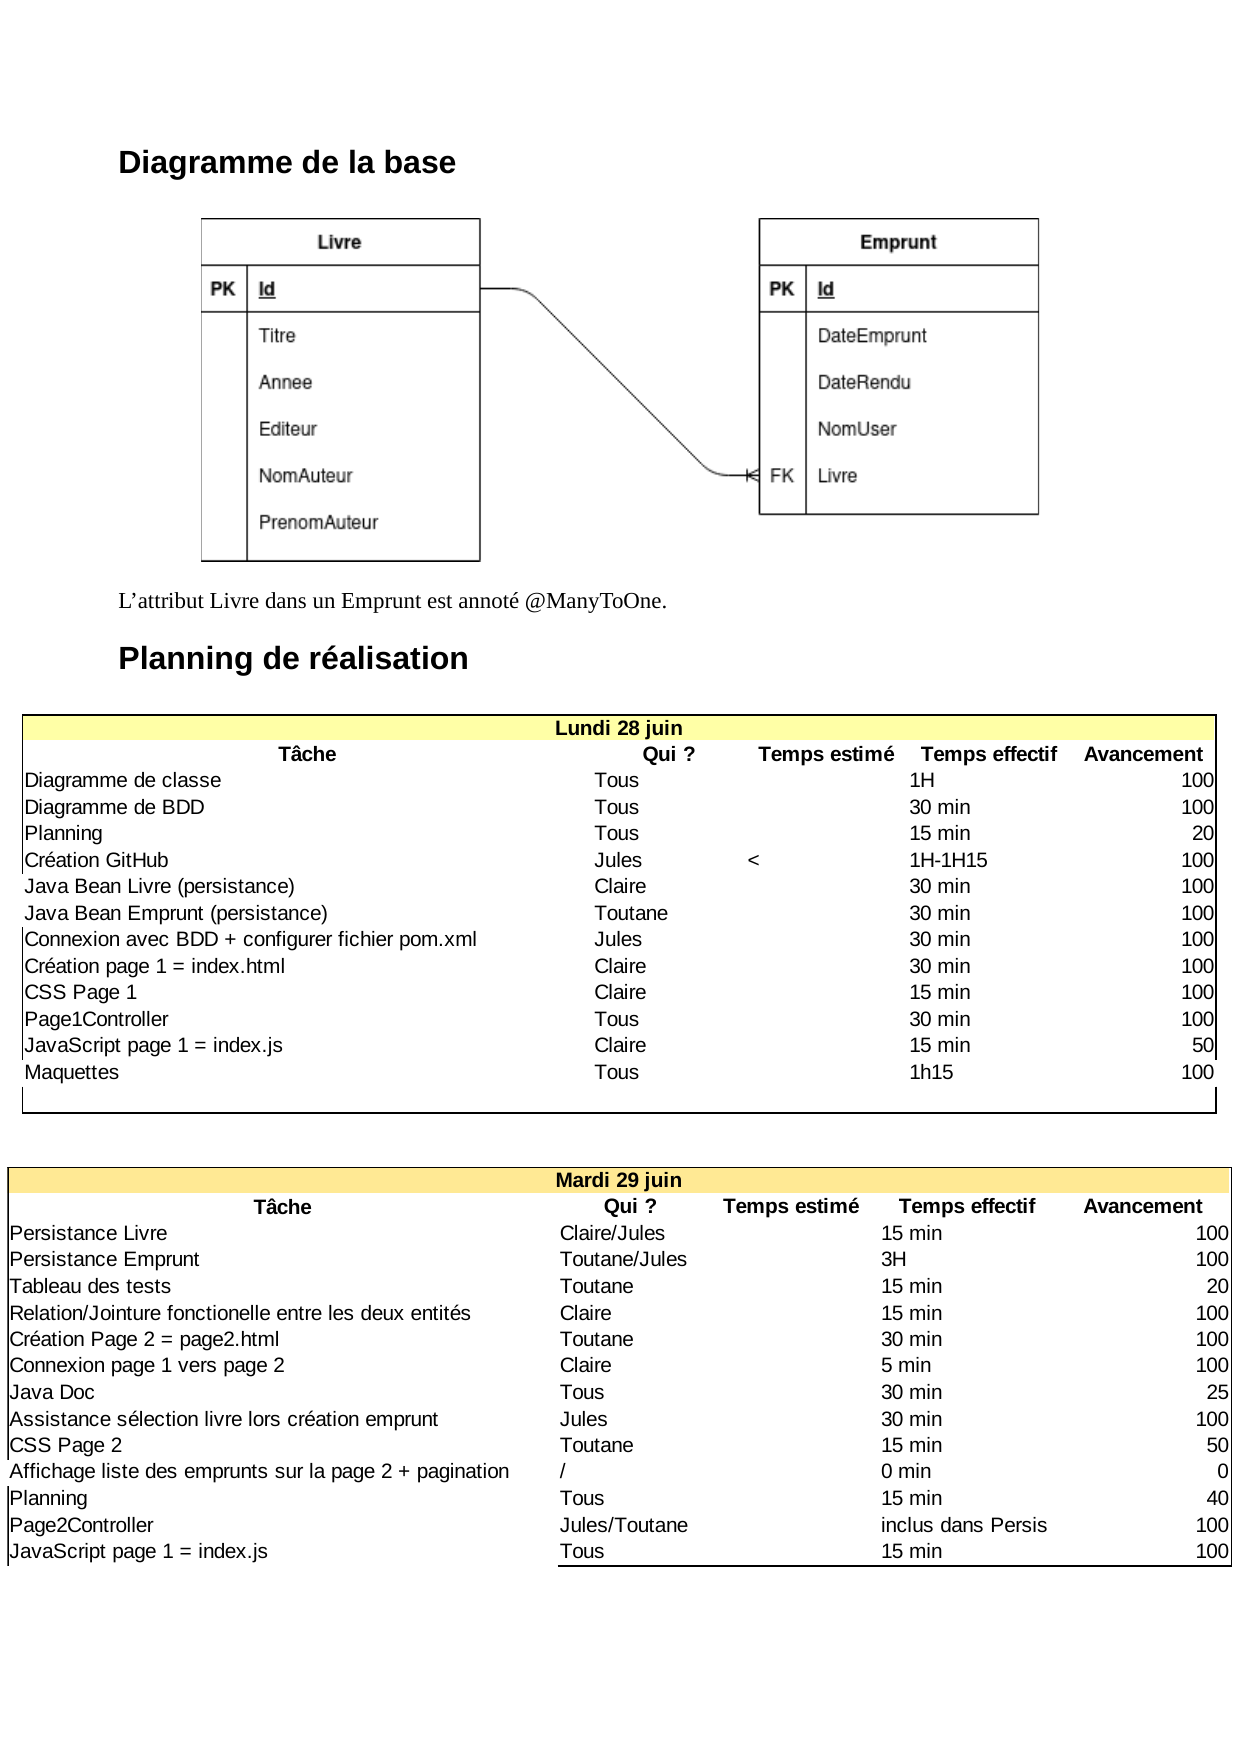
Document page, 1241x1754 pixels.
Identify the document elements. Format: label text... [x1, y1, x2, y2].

subtitle Planning de réalisation [118, 639, 1122, 676]
picture [201, 218, 1040, 562]
subtitle Diagramme de la base [118, 143, 1122, 180]
text L’attribut Livre dans un Emprunt est annoté @ManyToOne. [118, 588, 1122, 614]
